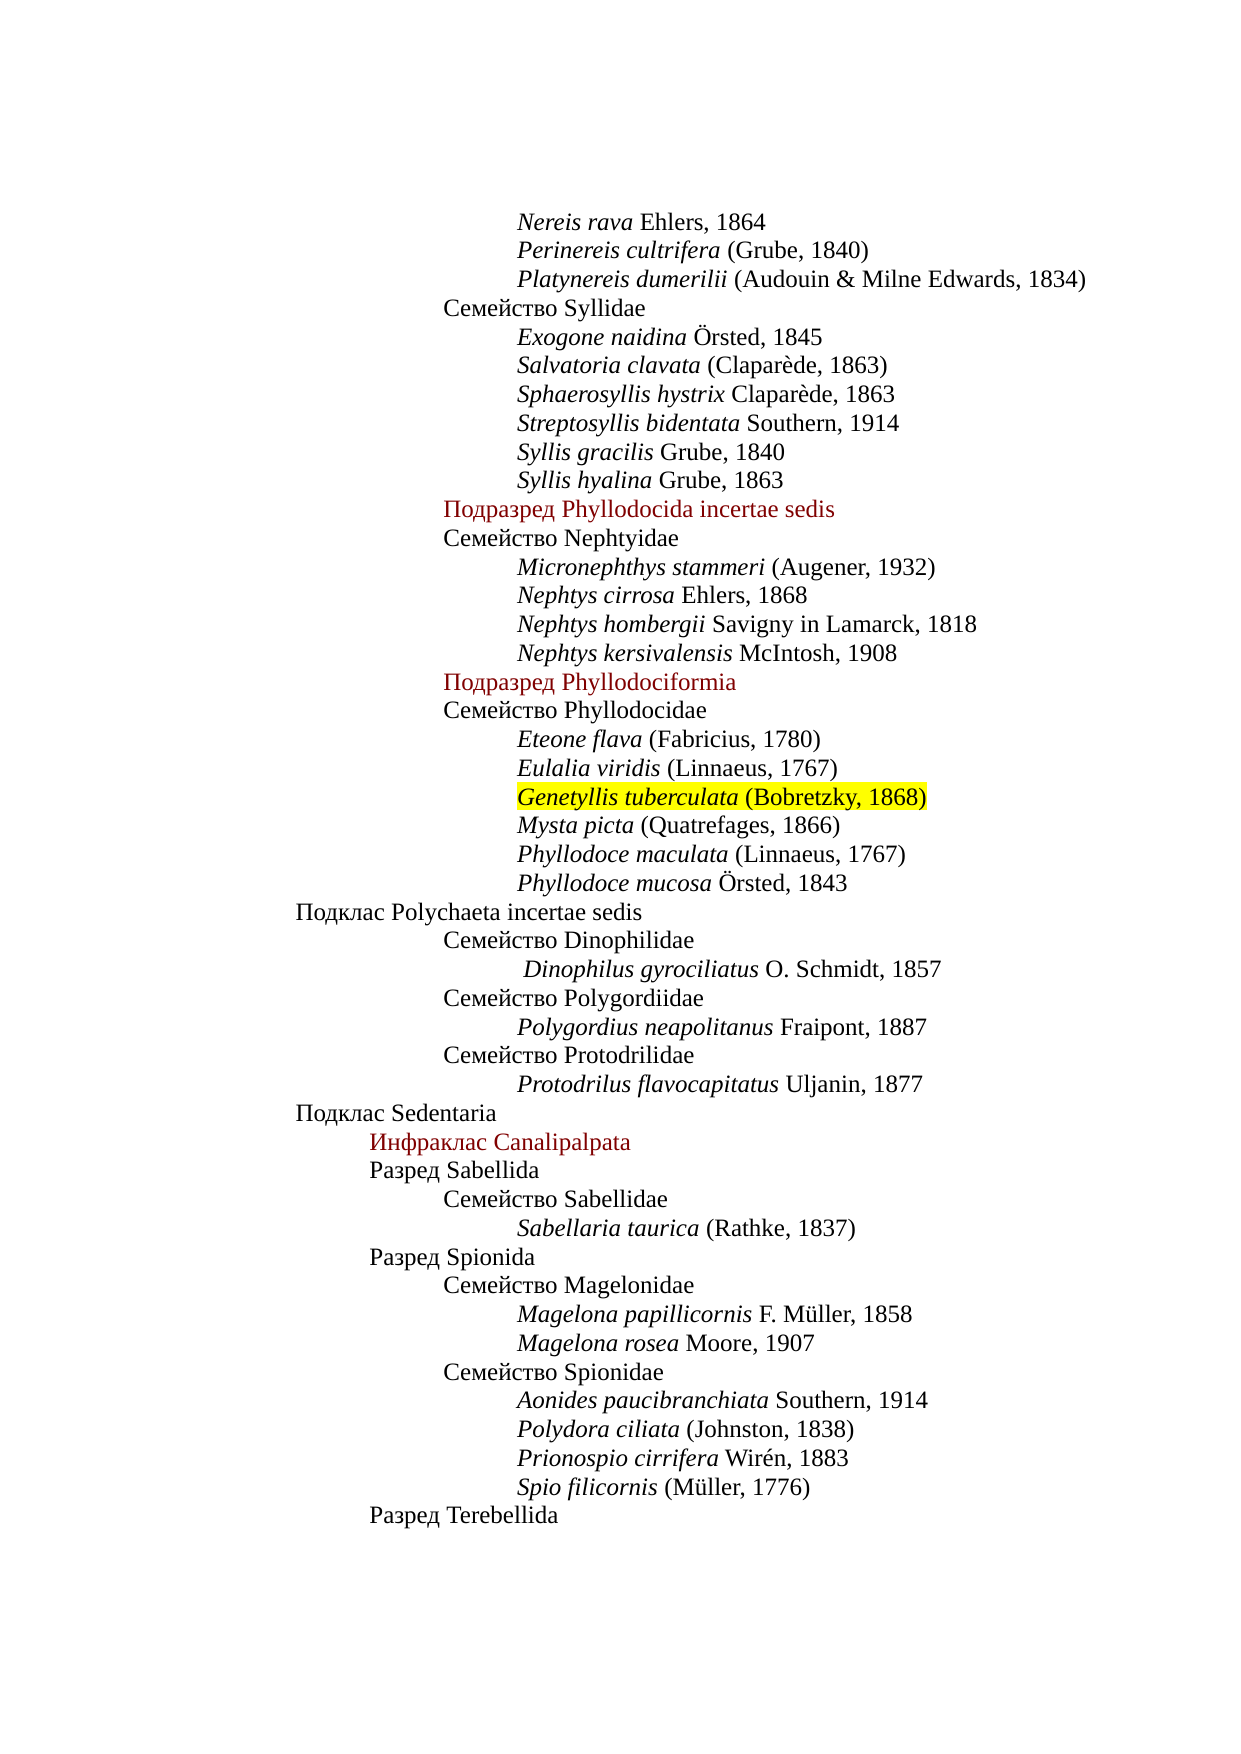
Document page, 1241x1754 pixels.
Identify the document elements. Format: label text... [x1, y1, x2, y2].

text Семейство Phyllodocidae [148, 695, 1093, 724]
text Разред Sabellida [148, 1155, 1093, 1184]
text Genetyllis tuberculata (Bobretzky, 1868) [148, 782, 1093, 810]
text Dinophilus gyrociliatus O. Schmidt, 1857 [148, 954, 1093, 983]
text Mysta picta (Quatrefages, 1866) [148, 810, 1093, 839]
text Nereis rava Ehlers, 1864 [148, 207, 1093, 235]
text Разред Spionida [148, 1242, 1093, 1270]
text Exogone naidina Örsted, 1845 [148, 322, 1093, 350]
text Nephtys hombergii Savigny in Lamarck, 1818 [148, 609, 1093, 638]
text Семейство Magelonidae [148, 1270, 1093, 1299]
text Micronephthys stammeri (Augener, 1932) [148, 552, 1093, 580]
text Eulalia viridis (Linnaeus, 1767) [148, 753, 1093, 782]
text Magelona papillicornis F. Müller, 1858 [148, 1299, 1093, 1328]
text Aonides paucibranchiata Southern, 1914 [148, 1385, 1093, 1414]
text Syllis hyalina Grube, 1863 [148, 465, 1093, 494]
text Polygordius neapolitanus Fraipont, 1887 [148, 1012, 1093, 1040]
text Семейство Syllidae [148, 293, 1093, 322]
text Salvatoria clavata (Claparède, 1863) [148, 350, 1093, 379]
text Streptosyllis bidentata Southern, 1914 [148, 408, 1093, 437]
text Семейство Polygordiidae [148, 983, 1093, 1012]
text Magelona rosea Moore, 1907 [148, 1328, 1093, 1357]
text Подразред Phyllodociformia [148, 667, 1093, 695]
text Protodrilus flavocapitatus Uljanin, 1877 [148, 1069, 1093, 1098]
text Platynereis dumerilii (Audouin & Milne Edwards, 1834) [148, 264, 1093, 293]
text Polydora ciliata (Johnston, 1838) [148, 1414, 1093, 1443]
text Семейство Nephtyidae [148, 523, 1093, 552]
text Nephtys cirrosa Ehlers, 1868 [148, 580, 1093, 609]
text Семейство Sabellidae [148, 1184, 1093, 1213]
text Разред Terebellida [148, 1500, 1093, 1529]
text Семейство Protodrilidae [148, 1040, 1093, 1069]
text Подклас Sedentaria [148, 1098, 1093, 1127]
text Sabellaria taurica (Rathke, 1837) [148, 1213, 1093, 1242]
text Perinereis cultrifera (Grube, 1840) [148, 235, 1093, 264]
text Phyllodoce mucosa Örsted, 1843 [148, 868, 1093, 897]
text Prionospio cirrifera Wirén, 1883 [148, 1443, 1093, 1472]
text Подразред Phyllodocida incertae sedis [148, 494, 1093, 523]
text Syllis gracilis Grube, 1840 [148, 437, 1093, 465]
text Phyllodoce maculata (Linnaeus, 1767) [148, 839, 1093, 868]
text Семейство Dinophilidae [148, 925, 1093, 954]
text Семейство Spionidae [148, 1357, 1093, 1385]
text Eteone flava (Fabricius, 1780) [148, 724, 1093, 753]
text Spio filicornis (Müller, 1776) [148, 1472, 1093, 1500]
text Nephtys kersivalensis McIntosh, 1908 [148, 638, 1093, 667]
text Подклас Polychaeta incertae sedis [148, 897, 1093, 925]
text Sphaerosyllis hystrix Claparède, 1863 [148, 379, 1093, 408]
text Инфраклас Canalipalpata [148, 1127, 1093, 1155]
